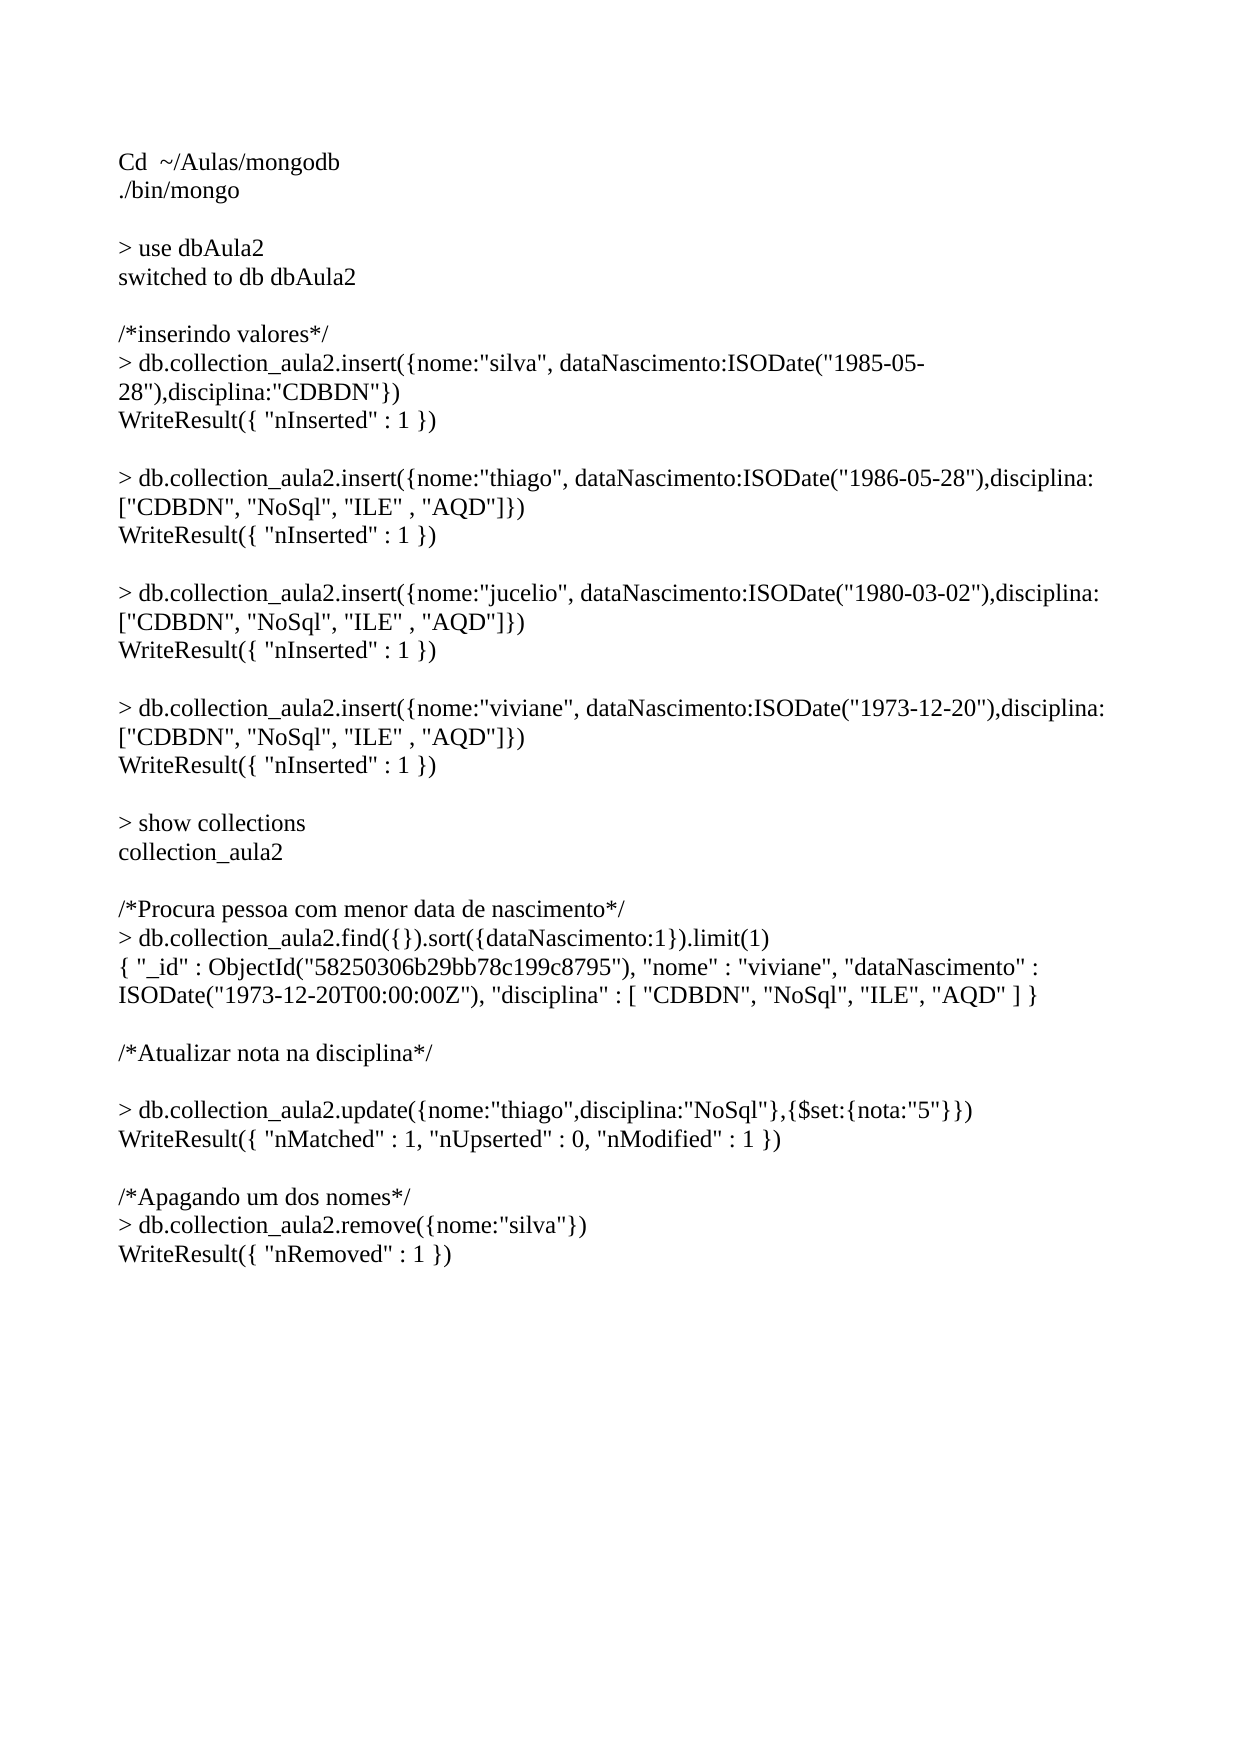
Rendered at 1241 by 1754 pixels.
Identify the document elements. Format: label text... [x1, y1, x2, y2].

text > db.collection_aula2.remove({nome:"silva"}) [118, 1211, 1122, 1239]
text /*Procura pessoa com menor data de nascimento*/ [118, 894, 1122, 923]
text > show collections [118, 808, 1122, 837]
text WriteResult({ "nRemoved" : 1 }) [118, 1239, 1122, 1268]
text WriteResult({ "nInserted" : 1 }) [118, 521, 1122, 549]
text ./bin/mongo [118, 176, 1122, 204]
text > db.collection_aula2.insert({nome:"jucelio", dataNascimento:ISODate("1980-03-02"),disciplina:["CDBDN", "NoSql", "ILE" , "AQD"]}) [118, 578, 1122, 636]
text WriteResult({ "nInserted" : 1 }) [118, 406, 1122, 434]
text /*Atualizar nota na disciplina*/ [118, 1038, 1122, 1067]
text > use dbAula2 [118, 233, 1122, 262]
text > db.collection_aula2.insert({nome:"silva", dataNascimento:ISODate("1985-05-28"),disciplina:"CDBDN"}) [118, 348, 1122, 406]
text collection_aula2 [118, 837, 1122, 866]
text WriteResult({ "nInserted" : 1 }) [118, 636, 1122, 664]
text /*Apagando um dos nomes*/ [118, 1182, 1122, 1211]
text /*inserindo valores*/ [118, 319, 1122, 348]
text Cd ~/Aulas/mongodb [118, 147, 1122, 176]
text WriteResult({ "nMatched" : 1, "nUpserted" : 0, "nModified" : 1 }) [118, 1124, 1122, 1153]
text WriteResult({ "nInserted" : 1 }) [118, 751, 1122, 779]
text > db.collection_aula2.insert({nome:"viviane", dataNascimento:ISODate("1973-12-20"),disciplina:["CDBDN", "NoSql", "ILE" , "AQD"]}) [118, 693, 1122, 751]
text > db.collection_aula2.find({}).sort({dataNascimento:1}).limit(1) [118, 923, 1122, 952]
text > db.collection_aula2.update({nome:"thiago",disciplina:"NoSql"},{$set:{nota:"5"}}) [118, 1096, 1122, 1124]
text { "_id" : ObjectId("58250306b29bb78c199c8795"), "nome" : "viviane", "dataNascimento" : ISODate("1973-12-20T00:00:00Z"), "disciplina" : [ "CDBDN", "NoSql", "ILE", "AQD" ] } [118, 952, 1122, 1009]
text switched to db dbAula2 [118, 262, 1122, 291]
text > db.collection_aula2.insert({nome:"thiago", dataNascimento:ISODate("1986-05-28"),disciplina:["CDBDN", "NoSql", "ILE" , "AQD"]}) [118, 463, 1122, 521]
